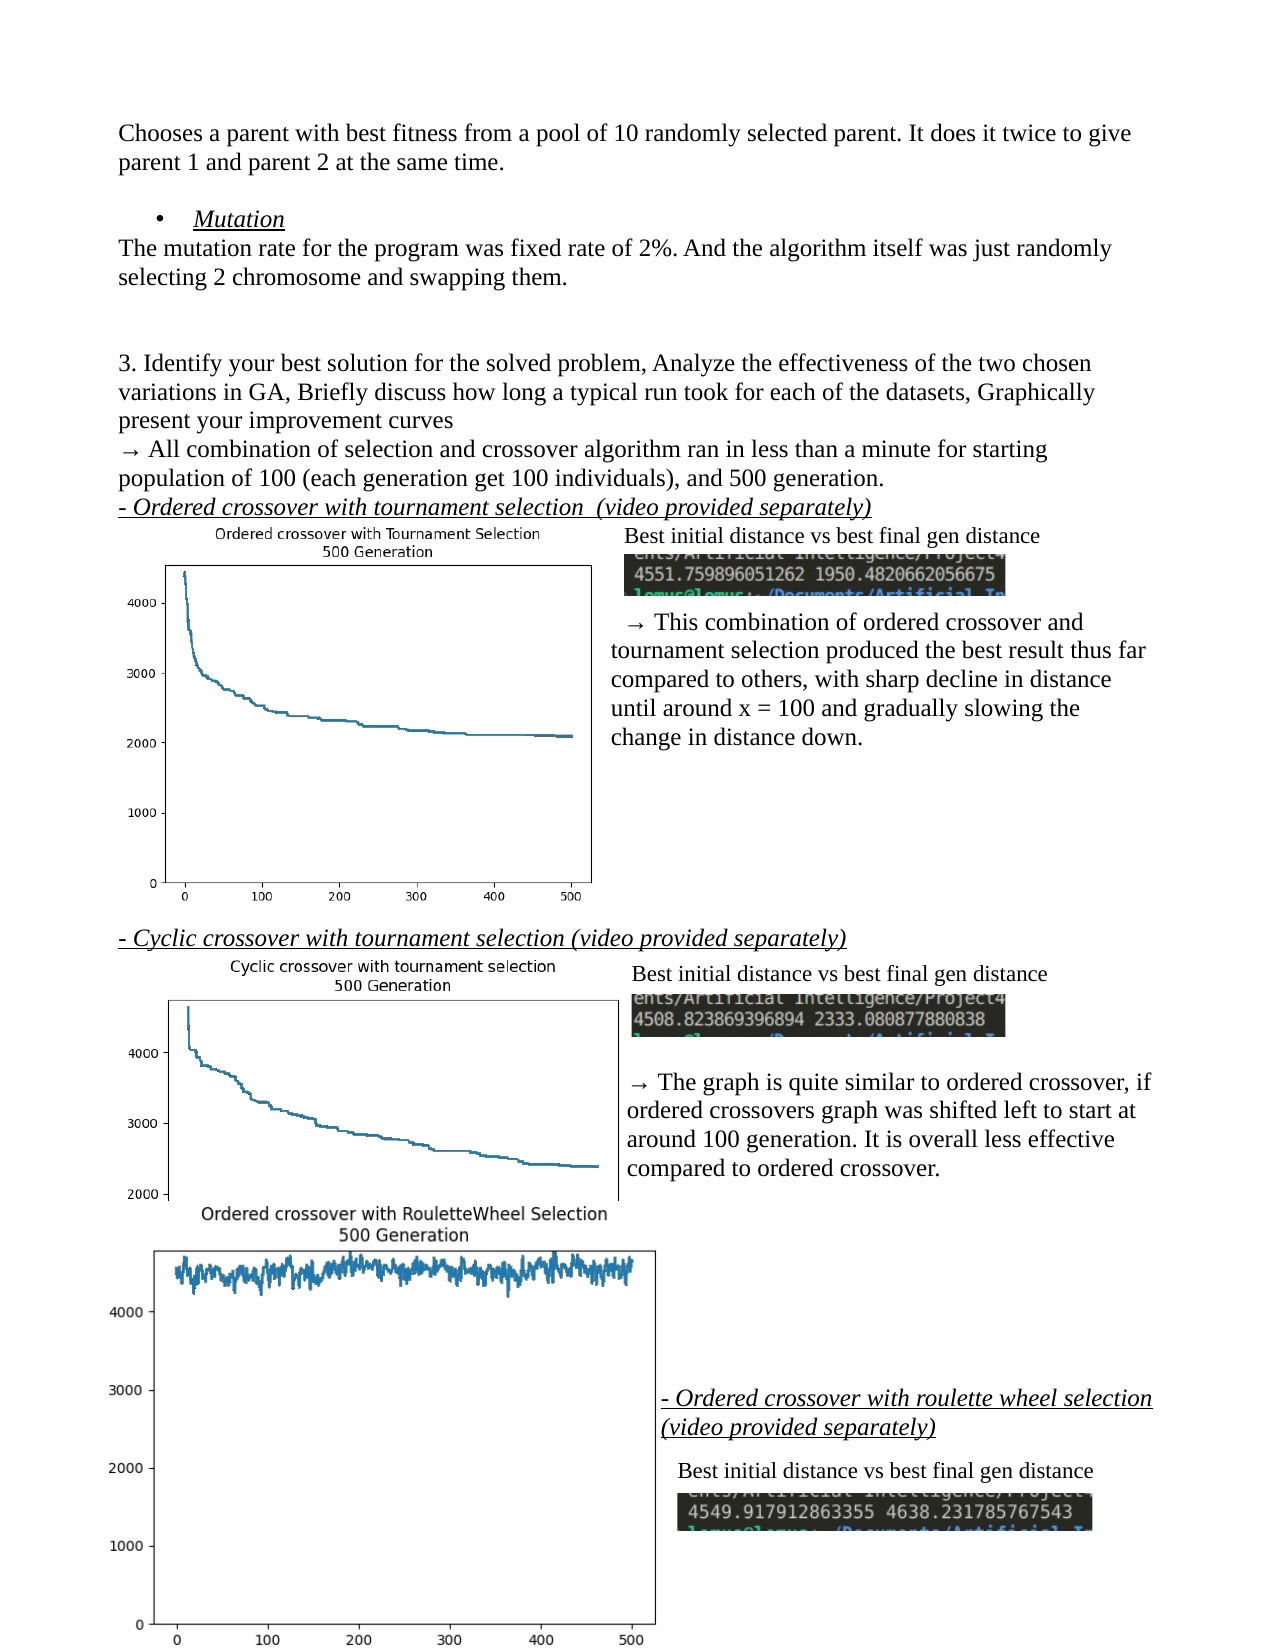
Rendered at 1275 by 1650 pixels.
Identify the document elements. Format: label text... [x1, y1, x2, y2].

text → This combination of ordered crossover and tournament selection produced the best result thus far compared to others, with sharp decline in distance until around x = 100 and gradually slowing the change in distance down. [611, 607, 1157, 751]
text - Ordered crossover with tournament selection (video provided separately) [118, 492, 1157, 521]
picture [624, 554, 1006, 596]
text 3. Identify your best solution for the solved problem, Analyze the effectiveness of the two chosen variations in GA, Briefly discuss how long a typical run took for each of the datasets, Graphically present your improvement curves [118, 348, 1157, 434]
text - Ordered crossover with roulette wheel selection (video provided separately) [661, 1383, 1157, 1441]
picture [120, 520, 611, 913]
text → The graph is quite similar to ordered crossover, if ordered crossovers graph was shifted left to start at around 100 generation. It is overall less effective compared to ordered crossover. [627, 1067, 1157, 1182]
list Mutation [156, 204, 1157, 233]
picture [677, 1493, 1093, 1531]
picture [631, 994, 1006, 1037]
text Chooses a parent with best fitness from a pool of 10 randomly selected parent. It does it twice to give parent 1 and parent 2 at the same time. [118, 118, 1157, 176]
picture [100, 951, 661, 1650]
text - Cyclic crossover with tournament selection (video provided separately) [118, 923, 1157, 952]
text → All combination of selection and crossover algorithm ran in less than a minute for starting population of 100 (each generation get 100 individuals), and 500 generation. [118, 434, 1157, 492]
text The mutation rate for the program was fixed rate of 2%. And the algorithm itself was just randomly selecting 2 chromosome and swapping them. [118, 233, 1157, 291]
